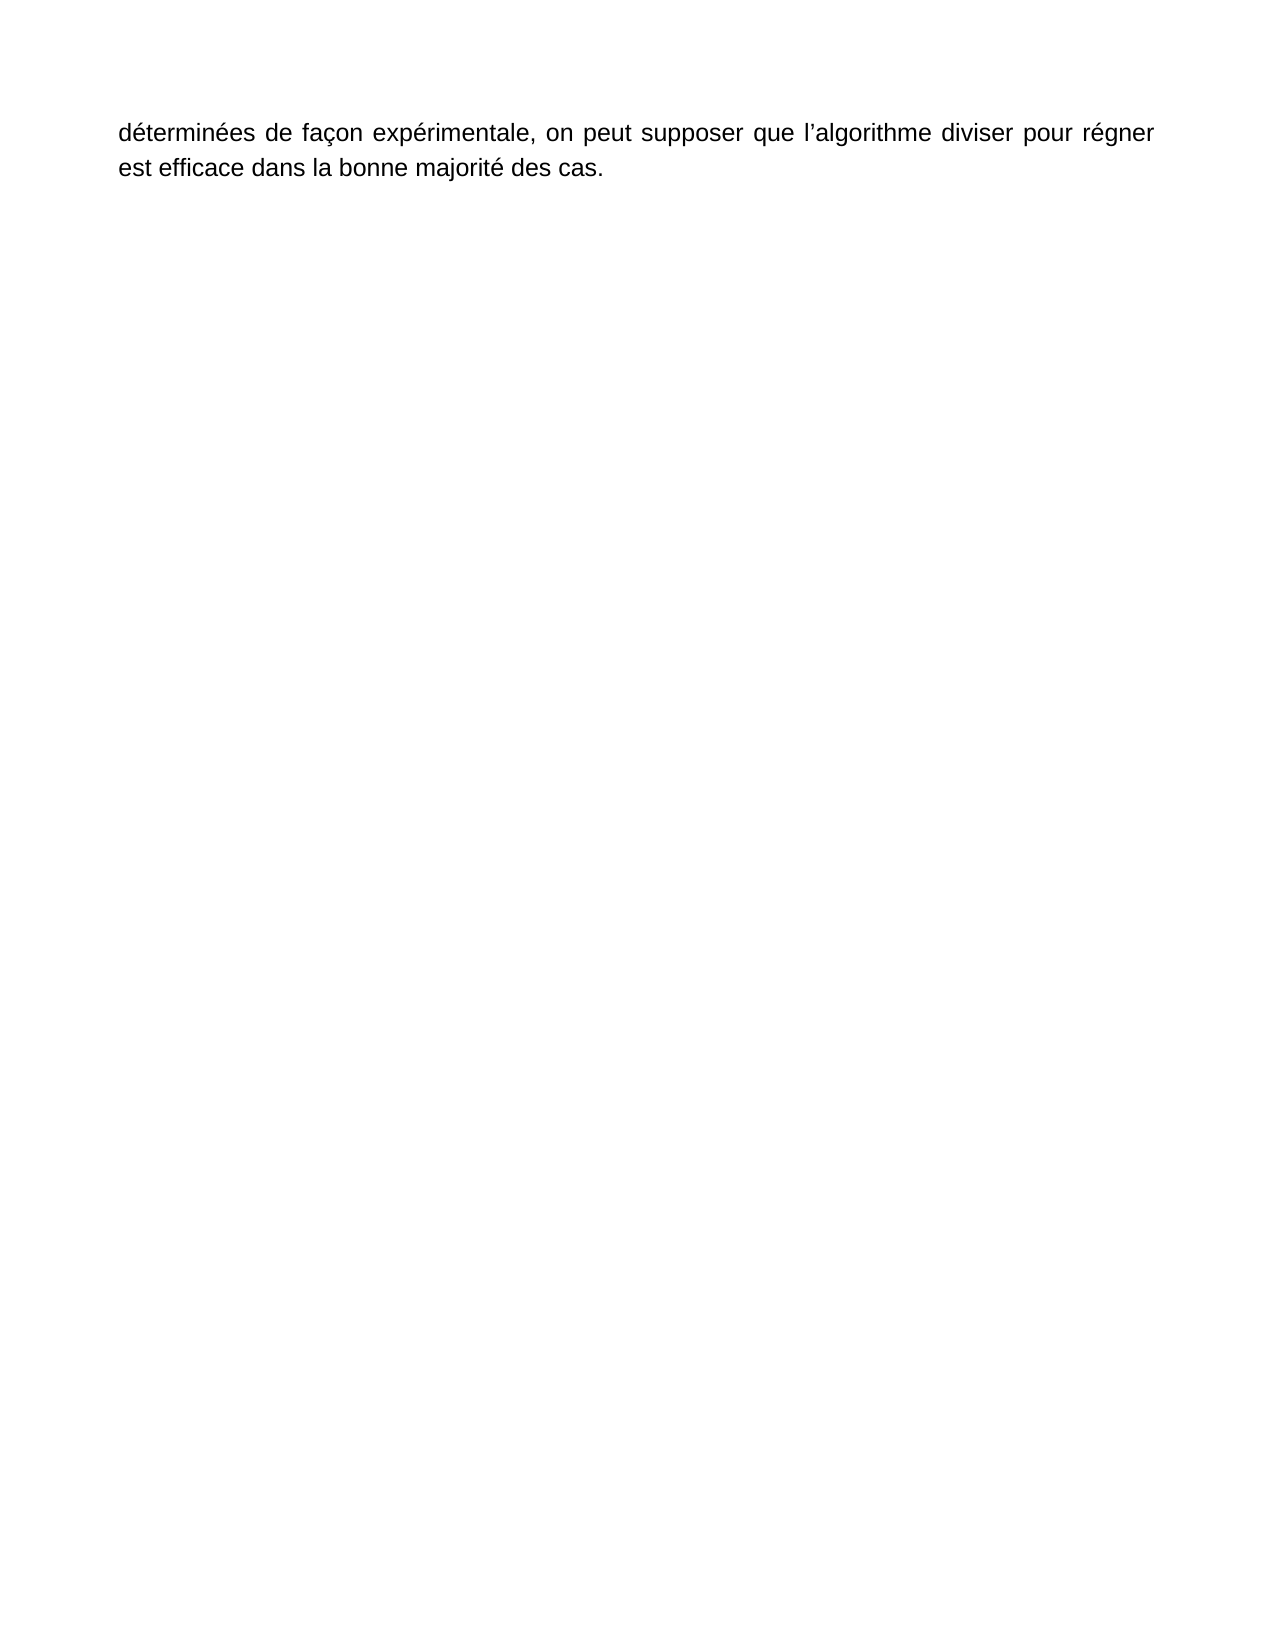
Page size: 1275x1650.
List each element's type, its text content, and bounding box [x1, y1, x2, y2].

text déterminées de façon expérimentale, on peut supposer que l’algorithme diviser pour régner est efficace dans la bonne majorité des cas. [118, 118, 1157, 181]
